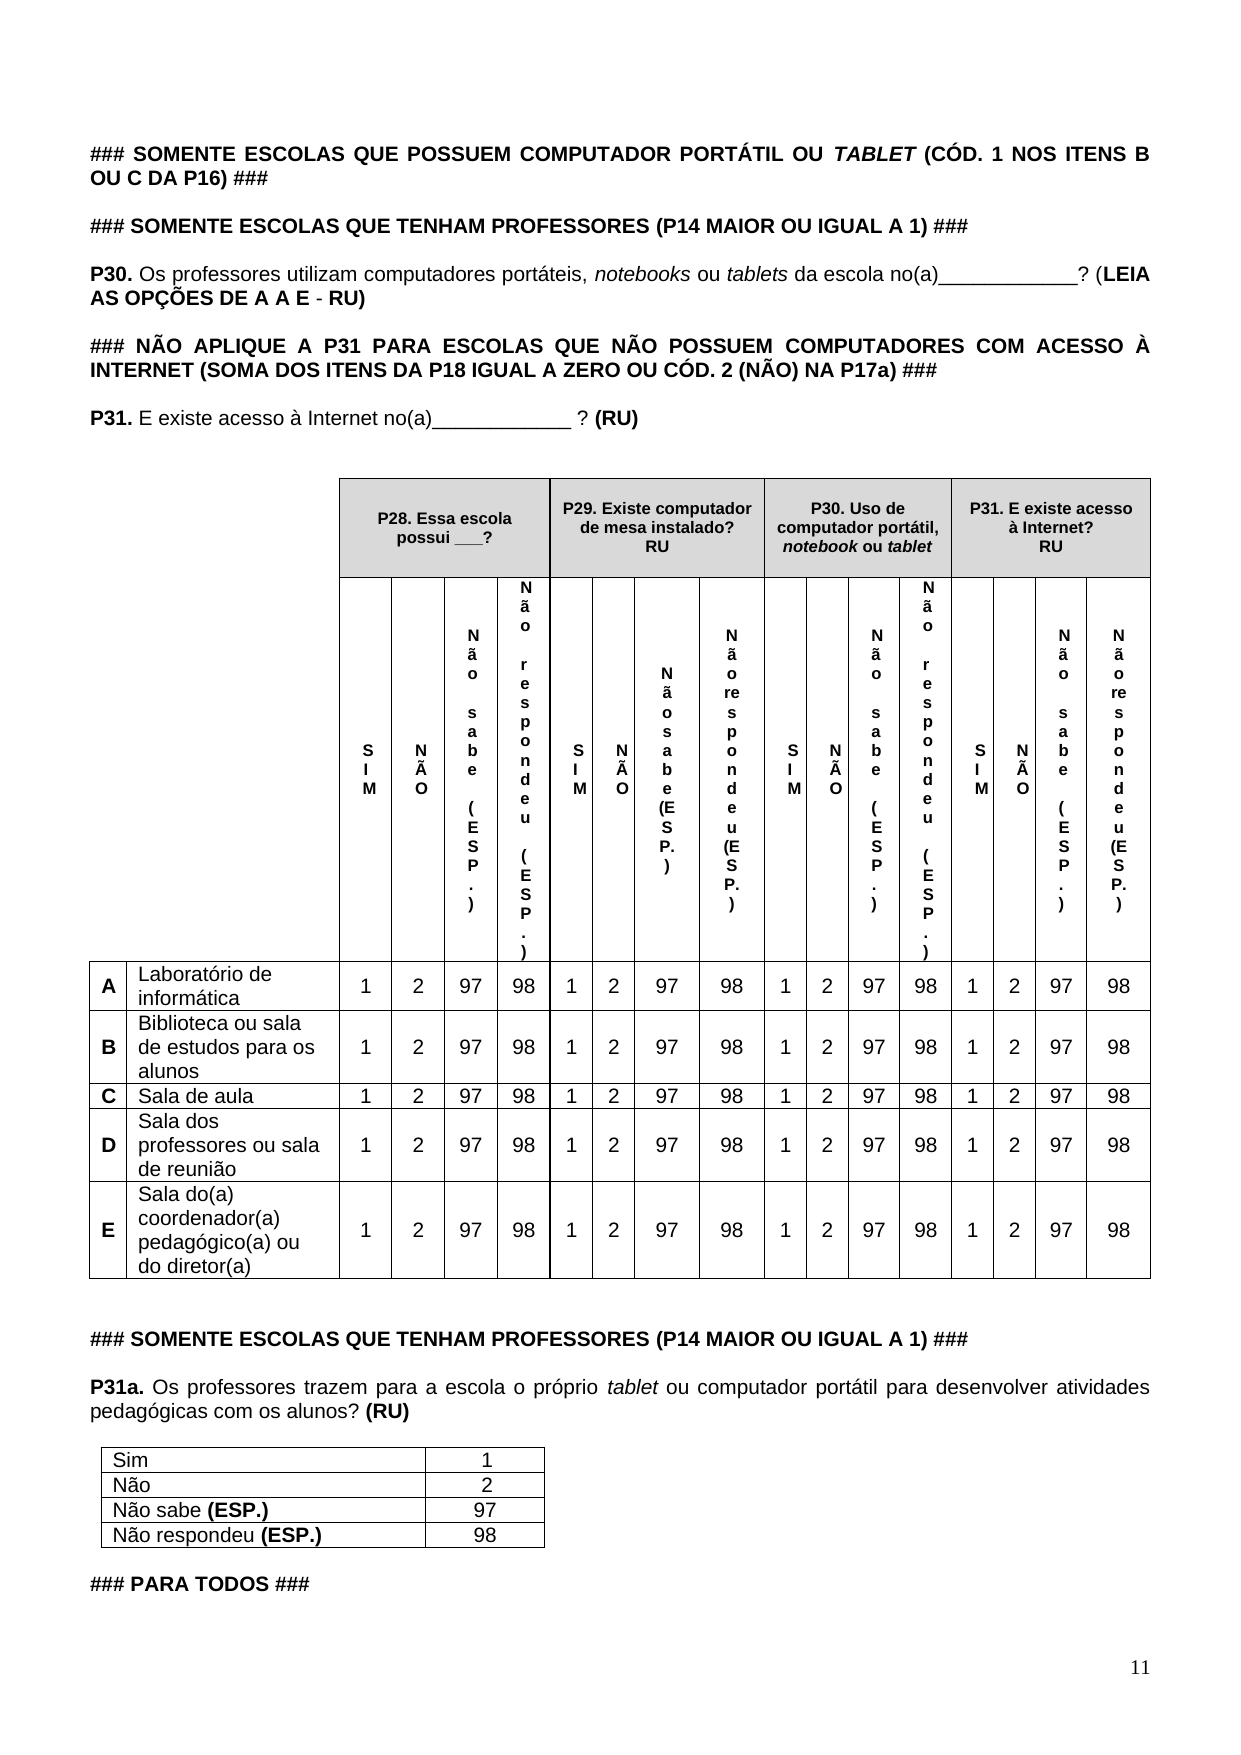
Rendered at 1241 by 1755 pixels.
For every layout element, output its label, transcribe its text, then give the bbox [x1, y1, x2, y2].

table_cell Não respondeu (ESP.) [700, 578, 764, 961]
table_cell 98 [498, 1011, 549, 1083]
table_cell 98 [498, 1182, 549, 1278]
table_header P31. E existe acesso à Internet? RU [952, 479, 1150, 577]
table_cell Não sabe (ESP.) [1036, 578, 1086, 961]
table_cell 2 [593, 962, 634, 1010]
text ### SOMENTE ESCOLAS QUE TENHAM PROFESSORES (P14 MAIOR OU IGUAL A 1) ### [90, 1327, 1151, 1351]
table_cell 1 [765, 1182, 806, 1278]
table_cell 98 [700, 962, 764, 1010]
table_cell 97 [1036, 962, 1086, 1010]
table_cell 97 [445, 1109, 497, 1181]
table_cell NÃO [392, 578, 444, 961]
table_cell 1 [340, 1084, 391, 1108]
table_cell 98 [1087, 1109, 1150, 1181]
table_cell 2 [392, 1084, 444, 1108]
table_cell 97 [635, 1182, 699, 1278]
table_cell NÃO [807, 578, 848, 961]
table_cell 1 [765, 962, 806, 1010]
table_cell Não sabe (ESP.) [102, 1498, 425, 1522]
table_cell 97 [849, 1011, 899, 1083]
table_cell 97 [445, 962, 497, 1010]
table_cell D [90, 1109, 126, 1181]
table_cell 2 [807, 1084, 848, 1108]
table_cell 2 [593, 1109, 634, 1181]
text ### SOMENTE ESCOLAS QUE TENHAM PROFESSORES (P14 MAIOR OU IGUAL A 1) ### [90, 214, 1151, 238]
table_header 1 [426, 1448, 544, 1472]
table_cell 98 [900, 1011, 951, 1083]
table_header P29. Existe computador de mesa instalado? RU [551, 479, 764, 577]
table_cell 1 [551, 1084, 592, 1108]
table_cell 97 [426, 1498, 544, 1522]
table_cell 98 [900, 1084, 951, 1108]
table_cell 1 [952, 962, 993, 1010]
table_cell 98 [900, 962, 951, 1010]
table_cell Não sabe (ESP.) [445, 578, 497, 961]
table_cell Biblioteca ou sala de estudos para os alunos [127, 1011, 339, 1083]
text P31. E existe acesso à Internet no(a)____________ ? (RU) [90, 406, 1151, 429]
table_cell 98 [1087, 962, 1150, 1010]
table_cell 1 [952, 1182, 993, 1278]
table_cell Sala de aula [127, 1084, 339, 1108]
table_header P30. Uso de computador portátil, notebook ou tablet [765, 479, 951, 577]
text P30. Os professores utilizam computadores portáteis, notebooks ou tablets da escola no(a)____________? (LEIA AS OPÇÕES DE A A E - RU) [90, 262, 1151, 310]
table_cell NÃO [593, 578, 634, 961]
table_cell 98 [700, 1084, 764, 1108]
table_cell 97 [1036, 1109, 1086, 1181]
table_cell 97 [849, 962, 899, 1010]
table_cell 2 [807, 1109, 848, 1181]
table_header P28. Essa escola possui ___? [340, 479, 549, 577]
table_cell Não sabe (ESP.) [849, 578, 899, 961]
table_cell 2 [807, 1182, 848, 1278]
table_cell 97 [849, 1109, 899, 1181]
table_cell 2 [593, 1182, 634, 1278]
table_cell 97 [635, 1011, 699, 1083]
table_cell 2 [994, 1182, 1035, 1278]
table_header [90, 478, 339, 961]
table_cell 1 [340, 962, 391, 1010]
table_cell C [90, 1084, 126, 1108]
table_cell 1 [952, 1011, 993, 1083]
table_cell B [90, 1011, 126, 1083]
table_cell Não respondeu (ESP.) [1087, 578, 1150, 961]
table_cell 2 [392, 1011, 444, 1083]
table_cell Sala dos professores ou sala de reunião [127, 1109, 339, 1181]
table_cell SIM [765, 578, 806, 961]
table_cell 2 [392, 1182, 444, 1278]
table_cell 1 [765, 1011, 806, 1083]
table_cell 98 [1087, 1011, 1150, 1083]
table_cell 2 [426, 1473, 544, 1497]
text ### SOMENTE ESCOLAS QUE POSSUEM COMPUTADOR PORTÁTIL OU TABLET (CÓD. 1 NOS ITENS B OU C DA P16) ### [90, 142, 1151, 190]
table_cell 1 [340, 1182, 391, 1278]
table_cell 97 [1036, 1084, 1086, 1108]
table_cell 1 [340, 1109, 391, 1181]
table_cell 97 [445, 1011, 497, 1083]
table_cell 97 [849, 1182, 899, 1278]
table_cell 2 [994, 962, 1035, 1010]
table_cell 98 [900, 1109, 951, 1181]
table_cell 98 [1087, 1182, 1150, 1278]
table_cell 98 [498, 962, 549, 1010]
table_cell 1 [952, 1084, 993, 1108]
table_cell 2 [807, 1011, 848, 1083]
table_cell 97 [445, 1182, 497, 1278]
table_cell Não respondeu (ESP.) [900, 578, 951, 961]
table_cell 97 [635, 1084, 699, 1108]
text P31a. Os professores trazem para a escola o próprio tablet ou computador portátil para desenvolver atividades pedagógicas com os alunos? (RU) [90, 1375, 1151, 1423]
table_cell 98 [700, 1011, 764, 1083]
table_header Sim [102, 1448, 425, 1472]
table_cell 97 [1036, 1011, 1086, 1083]
table_cell 97 [635, 962, 699, 1010]
table_cell Não [102, 1473, 425, 1497]
table_cell 1 [765, 1109, 806, 1181]
table_cell 1 [765, 1084, 806, 1108]
table_cell 1 [551, 1011, 592, 1083]
text ### NÃO APLIQUE A P31 PARA ESCOLAS QUE NÃO POSSUEM COMPUTADORES COM ACESSO À INTERNET (SOMA DOS ITENS DA P18 IGUAL A ZERO OU CÓD. 2 (NÃO) NA P17a) ### [90, 334, 1151, 382]
table_cell 98 [1087, 1084, 1150, 1108]
table_cell 2 [392, 962, 444, 1010]
table_cell NÃO [994, 578, 1035, 961]
table_cell Não respondeu (ESP.) [498, 578, 549, 961]
table_cell 97 [445, 1084, 497, 1108]
table_cell SIM [340, 578, 391, 961]
table_cell 1 [340, 1011, 391, 1083]
table_cell Sala do(a) coordenador(a) pedagógico(a) ou do diretor(a) [127, 1182, 339, 1278]
table_cell E [90, 1182, 126, 1278]
text ### PARA TODOS ### [90, 1572, 1151, 1596]
table_cell 2 [994, 1084, 1035, 1108]
table_cell 2 [994, 1011, 1035, 1083]
table_cell 97 [1036, 1182, 1086, 1278]
table_cell 97 [635, 1109, 699, 1181]
table_cell 1 [952, 1109, 993, 1181]
table_cell 1 [551, 962, 592, 1010]
table_cell 98 [498, 1084, 549, 1108]
table_cell 1 [551, 1109, 592, 1181]
table_cell Não sabe (ESP.) [635, 578, 699, 961]
table_cell 98 [900, 1182, 951, 1278]
table_cell 2 [392, 1109, 444, 1181]
table_cell 98 [498, 1109, 549, 1181]
table_cell 98 [700, 1109, 764, 1181]
table_cell Não respondeu (ESP.) [102, 1523, 425, 1547]
table_cell SIM [952, 578, 993, 961]
table_cell 2 [994, 1109, 1035, 1181]
table_cell Laboratório de informática [127, 962, 339, 1010]
table_cell 2 [593, 1084, 634, 1108]
table_cell 2 [807, 962, 848, 1010]
table_cell 2 [593, 1011, 634, 1083]
table_cell SIM [551, 578, 592, 961]
table_cell A [90, 962, 126, 1010]
table_cell 97 [849, 1084, 899, 1108]
table_cell 98 [700, 1182, 764, 1278]
table_cell 98 [426, 1523, 544, 1547]
table_cell 1 [551, 1182, 592, 1278]
